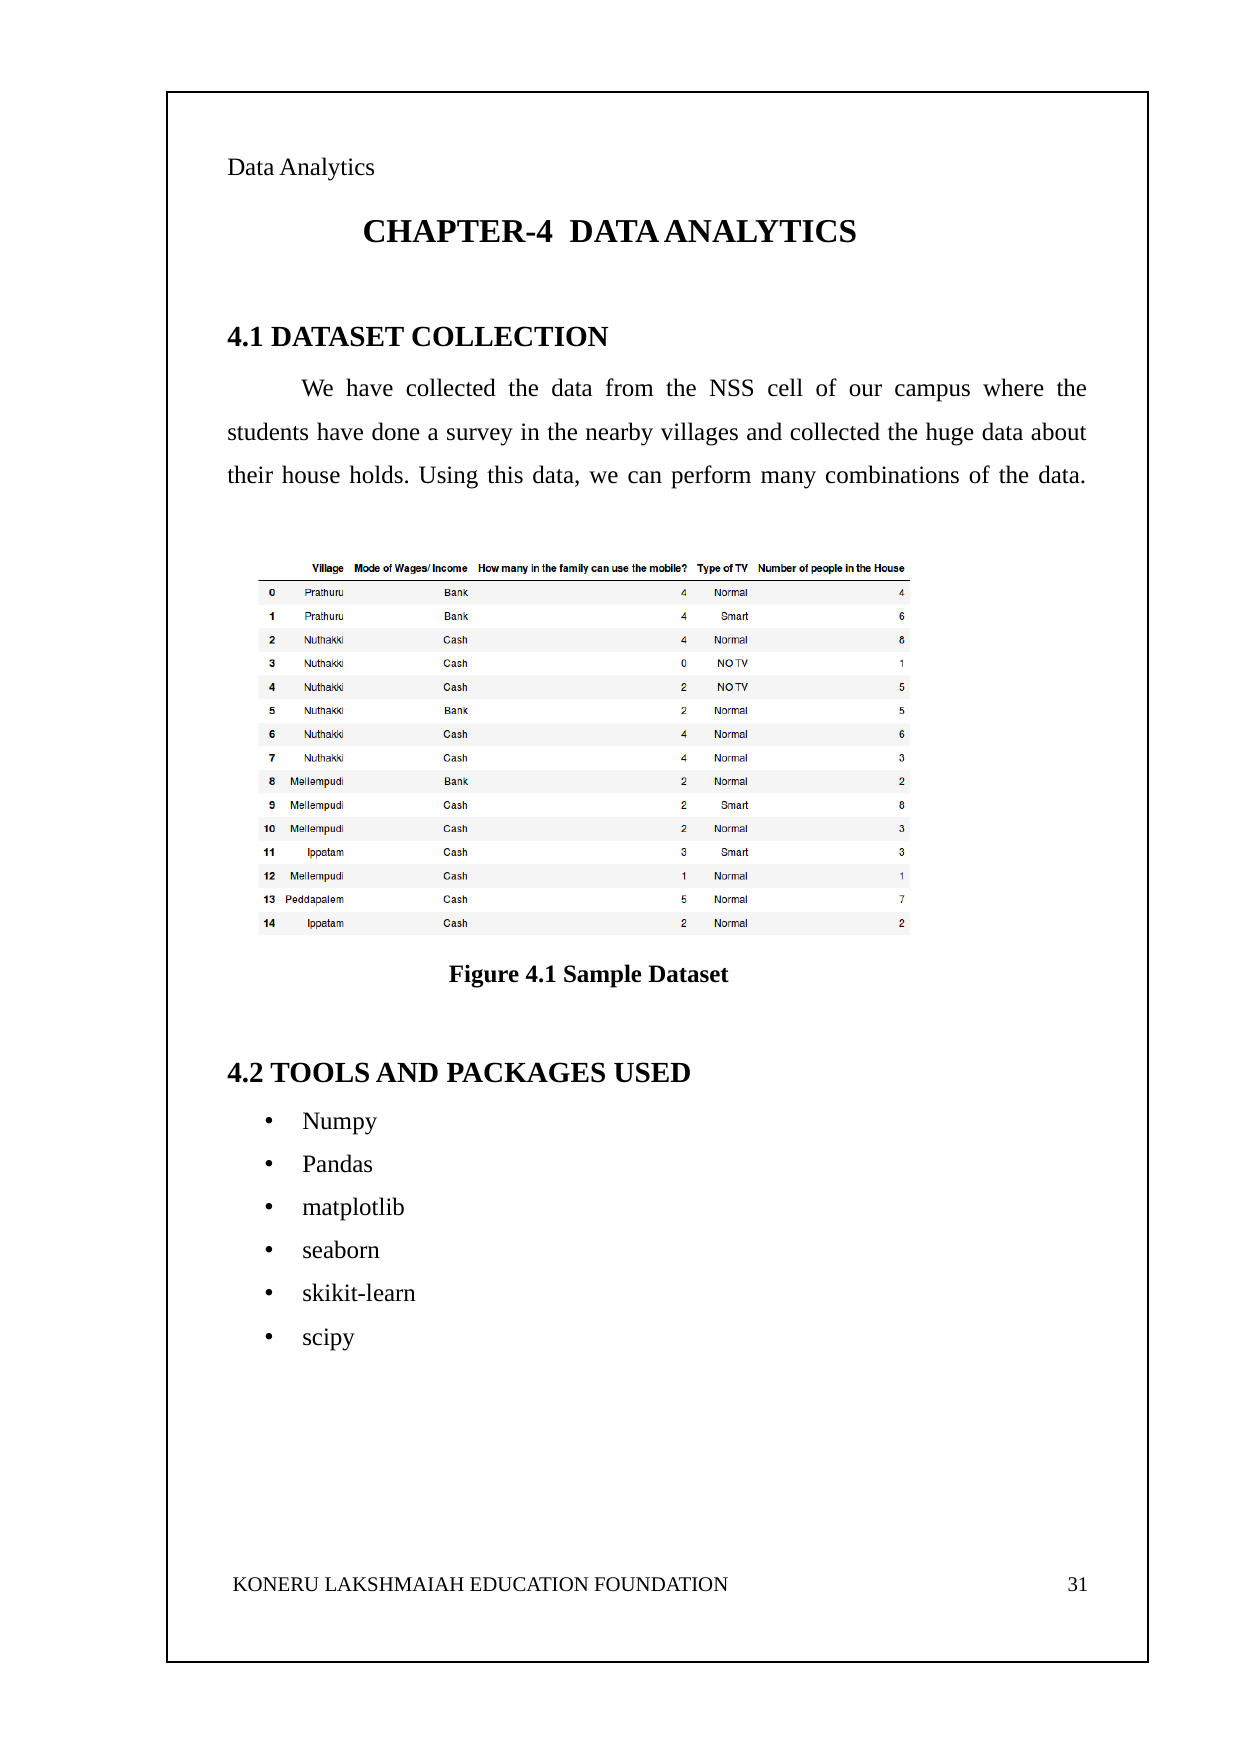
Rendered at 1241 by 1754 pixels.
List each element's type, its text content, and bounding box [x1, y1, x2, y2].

list scipy [264, 1322, 1088, 1350]
text We have collected the data from the NSS cell of our campus where the students have done a survey in the nearby villages and collected the huge data about their house holds. Using this data, we can perform many combinations of the data. [227, 369, 1088, 539]
text Figure 4.1 Sample Dataset [227, 556, 1088, 988]
text 4.1 DATASET COLLECTION [227, 319, 1088, 352]
text CHAPTER-4 DATA ANALYTICS [227, 211, 1088, 249]
list skikit-learn [264, 1278, 1088, 1307]
list matplotlib [264, 1192, 1088, 1221]
list Pandas [264, 1149, 1088, 1178]
list Numpy [264, 1106, 1088, 1135]
picture [253, 541, 1082, 939]
list seaborn [264, 1235, 1088, 1264]
text 4.2 TOOLS AND PACKAGES USED [227, 1056, 1088, 1089]
